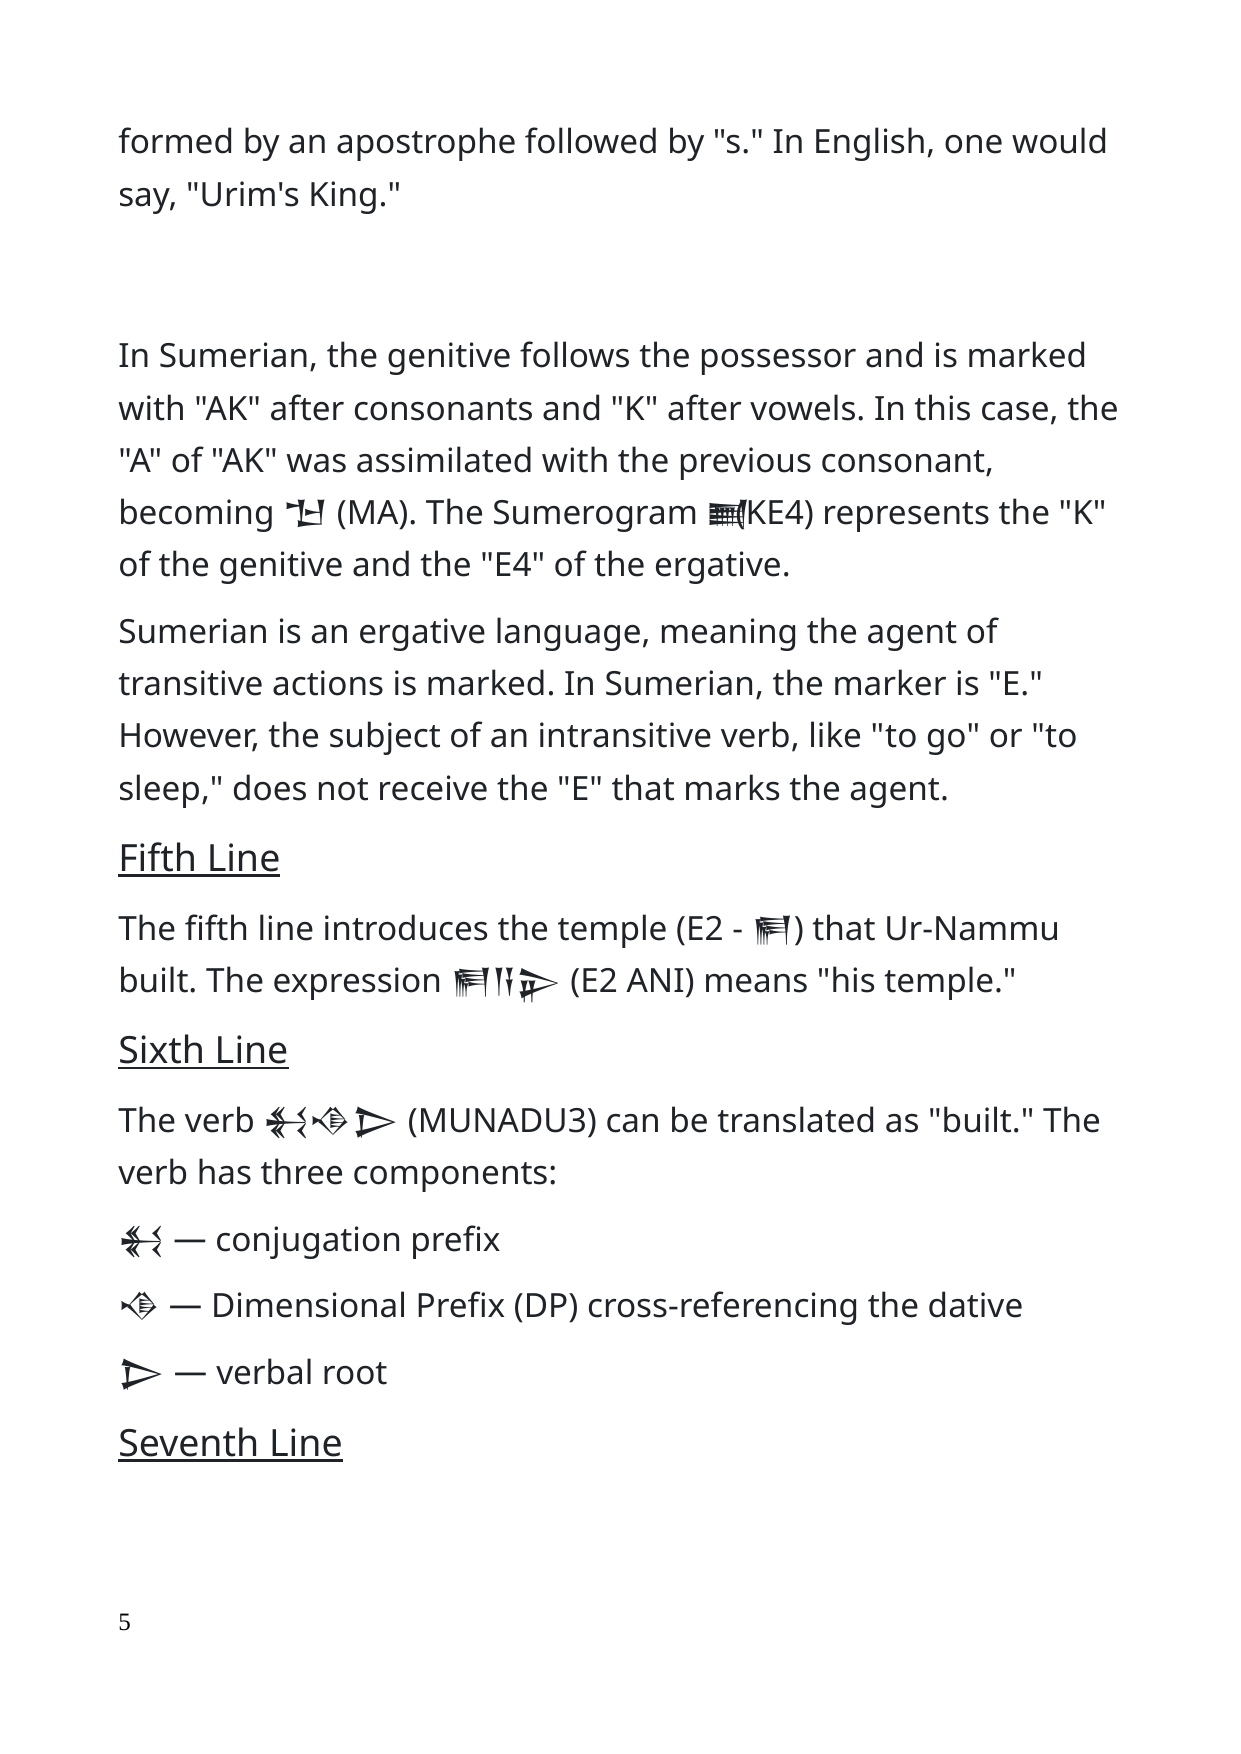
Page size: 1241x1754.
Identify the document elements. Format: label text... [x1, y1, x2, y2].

text Fifth Line [118, 831, 1122, 882]
text 𒈾 — Dimensional Prefix (DP) cross-referencing the dative [118, 1282, 1122, 1328]
text Sixth Line [118, 1023, 1122, 1074]
text In Sumerian, the genitive follows the possessor and is marked with "AK" after consonants and "K" after vowels. In this case, the "A" of "AK" was assimilated with the previous consonant, becoming 𒈠 (MA). The Sumerogram 𒆤 (KE4) represents the "K" of the genitive and the "E4" of the ergative. [118, 332, 1122, 586]
text 𒆕 — verbal root [118, 1349, 1122, 1394]
text The verb 𒈬𒈾𒆕 (MUNADU3) can be translated as "built." The verb has three components: [118, 1097, 1122, 1194]
text 𒈬 — conjugation prefix [118, 1216, 1122, 1261]
text formed by an apostrophe followed by "s." In English, one would say, "Urim's King." [118, 118, 1122, 216]
text Seventh Line [118, 1416, 1122, 1467]
text Sumerian is an ergative language, meaning the agent of transitive actions is marked. In Sumerian, the marker is "E." However, the subject of an intransitive verb, like "to go" or "to sleep," does not receive the "E" that marks the agent. [118, 608, 1122, 810]
text The fifth line introduces the temple (E2 - 𒂍) that Ur-Nammu built. The expression 𒂍𒀀𒉌 (E2 ANI) means "his temple." [118, 904, 1122, 1002]
